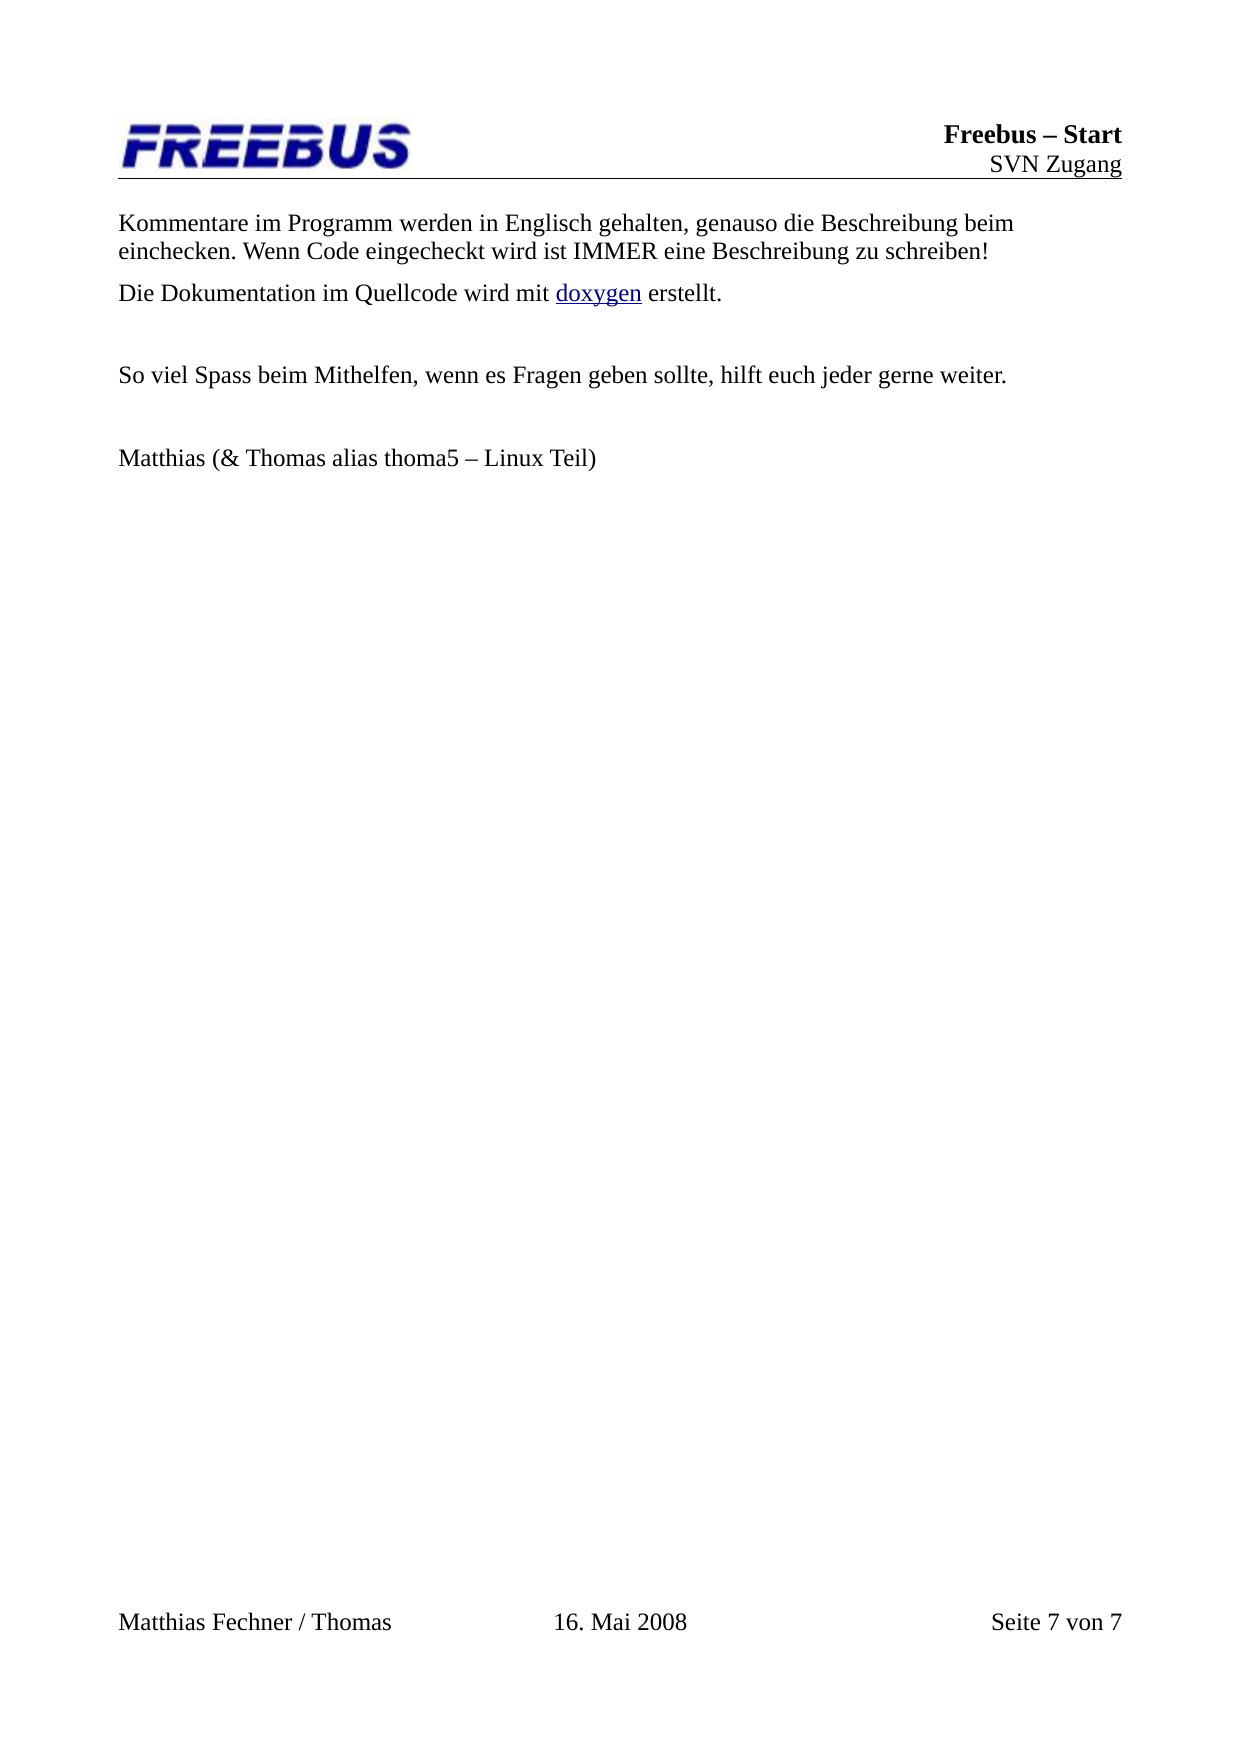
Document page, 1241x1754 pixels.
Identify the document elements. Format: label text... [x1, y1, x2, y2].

text Kommentare im Programm werden in Englisch gehalten, genauso die Beschreibung beim einchecken. Wenn Code eingecheckt wird ist IMMER eine Beschreibung zu schreiben! [118, 208, 1122, 265]
text So viel Spass beim Mithelfen, wenn es Fragen geben sollte, hilft euch jeder gerne weiter. [118, 360, 1122, 389]
text Die Dokumentation im Quellcode wird mit doxygen erstellt. [118, 278, 1122, 306]
text Matthias (& Thomas alias thoma5 – Linux Teil) [118, 443, 1122, 471]
picture [118, 118, 411, 172]
